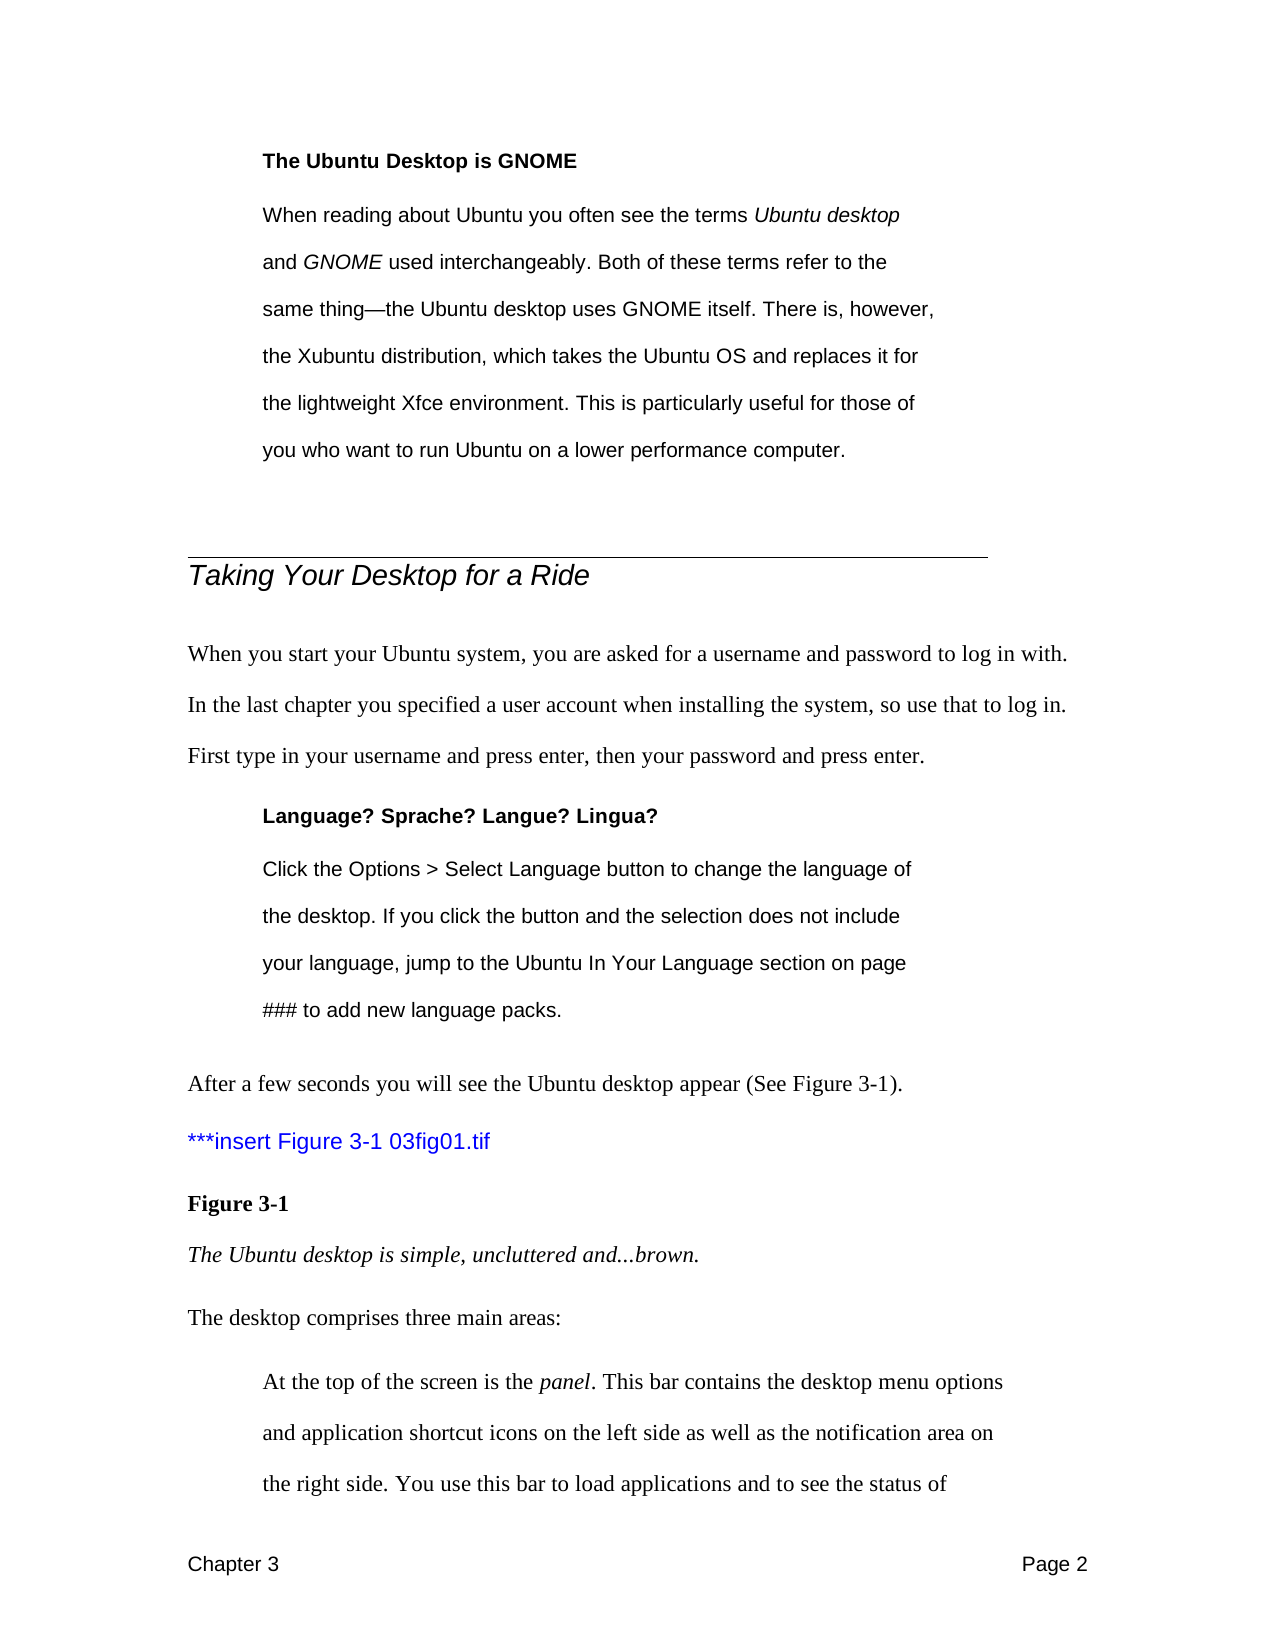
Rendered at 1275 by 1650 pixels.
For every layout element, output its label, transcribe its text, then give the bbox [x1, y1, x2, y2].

text Taking Your Desktop for a Ride [187, 558, 988, 591]
text When you start your Ubuntu system, you are asked for a username and password to log in with. In the last chapter you specified a user account when installing the system, so use that to log in. First type in your username and press enter, then your password and press enter. [187, 641, 1087, 768]
text Figure 3-1 [187, 1191, 1087, 1216]
text The Ubuntu desktop is simple, uncluttered and...brown. [187, 1242, 1087, 1267]
text At the top of the screen is the panel. This bar contains the desktop menu options and application shortcut icons on the left side as well as the notification area on the right side. You use this bar to load applications and to see the status of [187, 1369, 1012, 1496]
text The Ubuntu Desktop is GNOME [262, 150, 937, 173]
text After a few seconds you will see the Ubuntu desktop appear (See Figure 3-1). [187, 1071, 1087, 1096]
text The desktop comprises three main areas: [187, 1305, 1087, 1331]
text Language? Sprache? Langue? Lingua? [262, 804, 937, 828]
text Click the Options > Select Language button to change the language of the desktop. If you click the button and the selection does not include your language, jump to the Ubuntu In Your Language section on page ### to add new language packs. [262, 857, 937, 1022]
text When reading about Ubuntu you often see the terms Ubuntu desktop and GNOME used interchangeably. Both of these terms refer to the same thing—the Ubuntu desktop uses GNOME itself. There is, however, the Xubuntu distribution, which takes the Ubuntu OS and replaces it for the lightweight Xfce environment. This is particularly useful for those of you who want to run Ubuntu on a lower performance computer. [262, 203, 937, 462]
text ***insert Figure 3-1 03fig01.tif [187, 1128, 1087, 1154]
